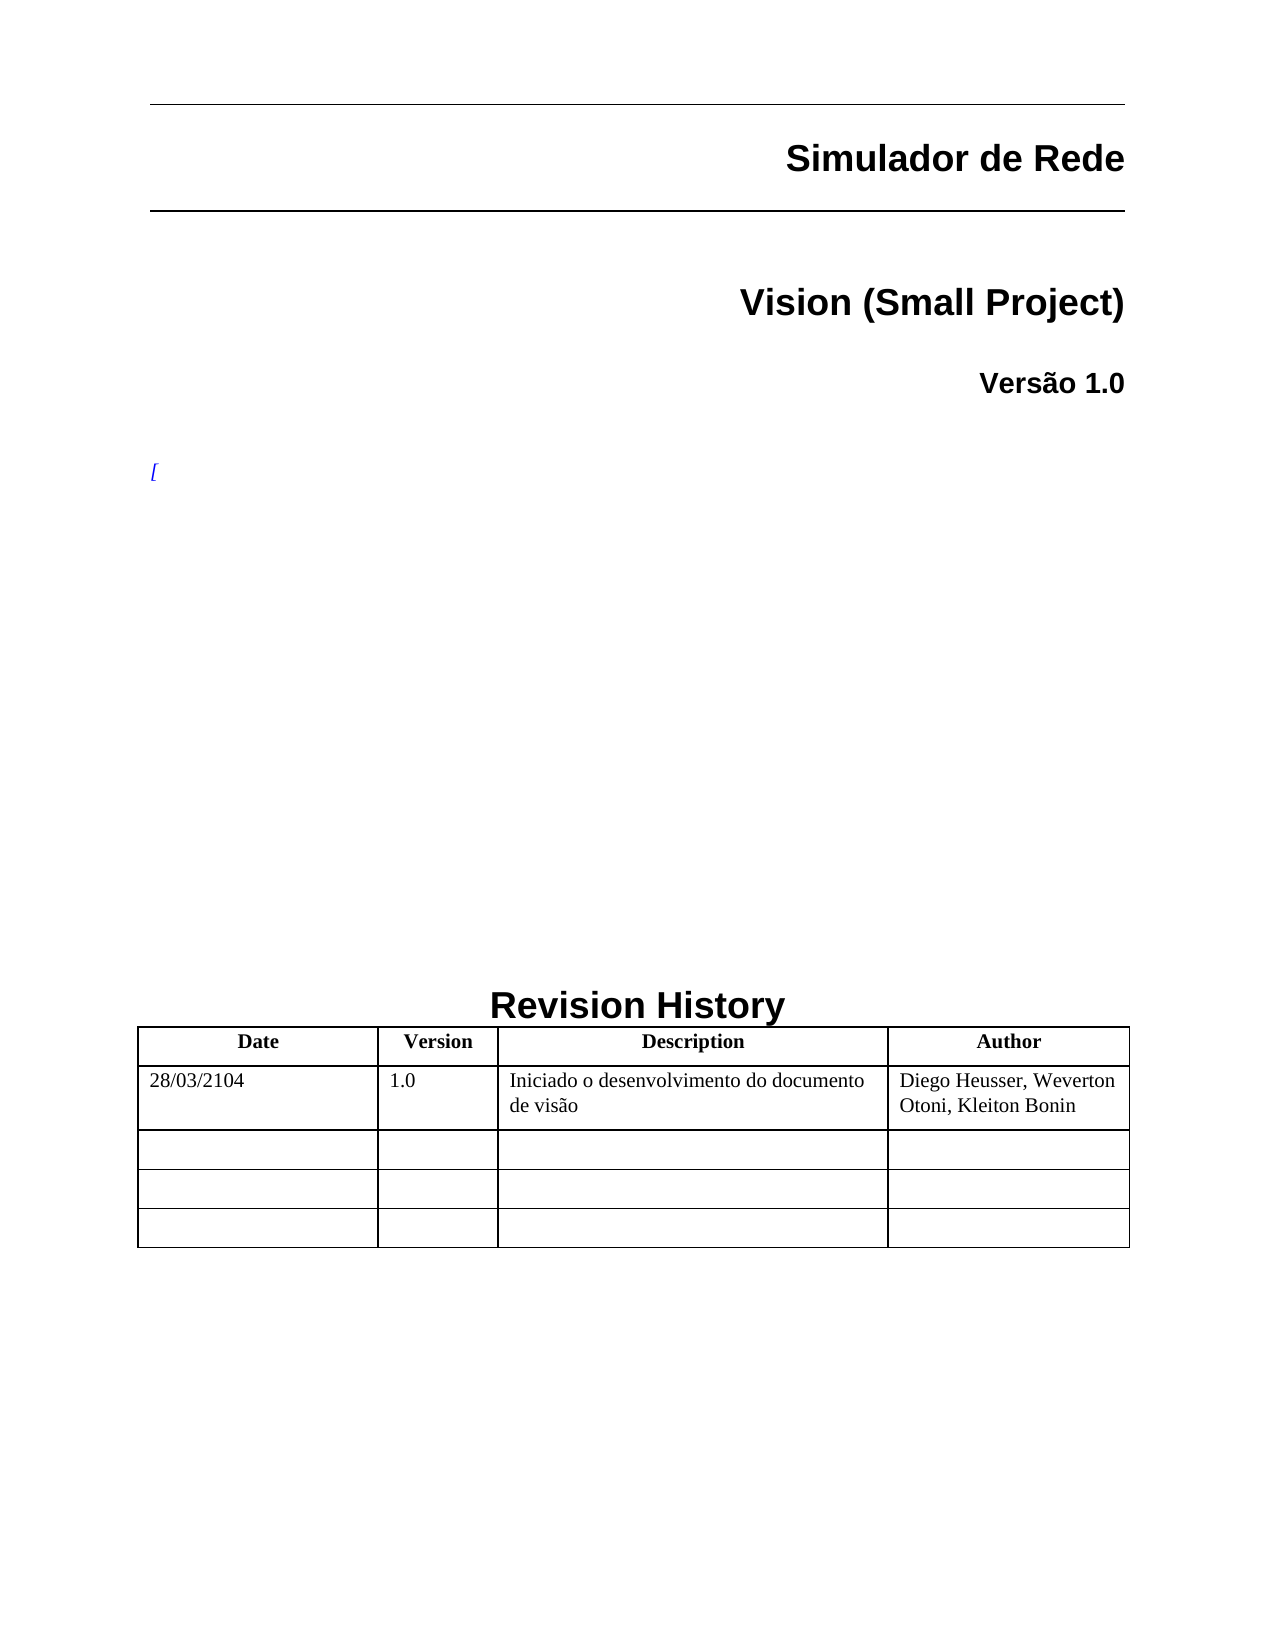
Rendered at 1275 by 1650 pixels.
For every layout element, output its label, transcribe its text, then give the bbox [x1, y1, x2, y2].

table_cell [139, 1131, 377, 1168]
table_cell 1.0 [379, 1067, 497, 1129]
table_cell [499, 1209, 887, 1247]
table_cell [889, 1170, 1129, 1207]
table_cell Diego Heusser, Weverton Otoni, Kleiton Bonin [889, 1067, 1129, 1129]
subtitle Vision (Small Project) [150, 280, 1125, 323]
table_cell [499, 1170, 887, 1207]
table_cell [379, 1209, 497, 1247]
table_cell [139, 1209, 377, 1247]
subtitle Versão 1.0 [150, 366, 1125, 399]
table_header Version [379, 1028, 497, 1065]
text [ [150, 458, 1125, 483]
subtitle Revision History [150, 983, 1125, 1026]
table_cell [379, 1131, 497, 1168]
table_cell [499, 1131, 887, 1168]
table_cell [379, 1170, 497, 1207]
table_cell [139, 1170, 377, 1207]
table_header Author [889, 1028, 1129, 1065]
table_cell Iniciado o desenvolvimento do documento de visão [499, 1067, 887, 1129]
table_header Date [139, 1028, 377, 1065]
table_cell 28/03/2104 [139, 1067, 377, 1129]
table_cell [889, 1131, 1129, 1168]
table_header Description [499, 1028, 887, 1065]
table_cell [889, 1209, 1129, 1247]
